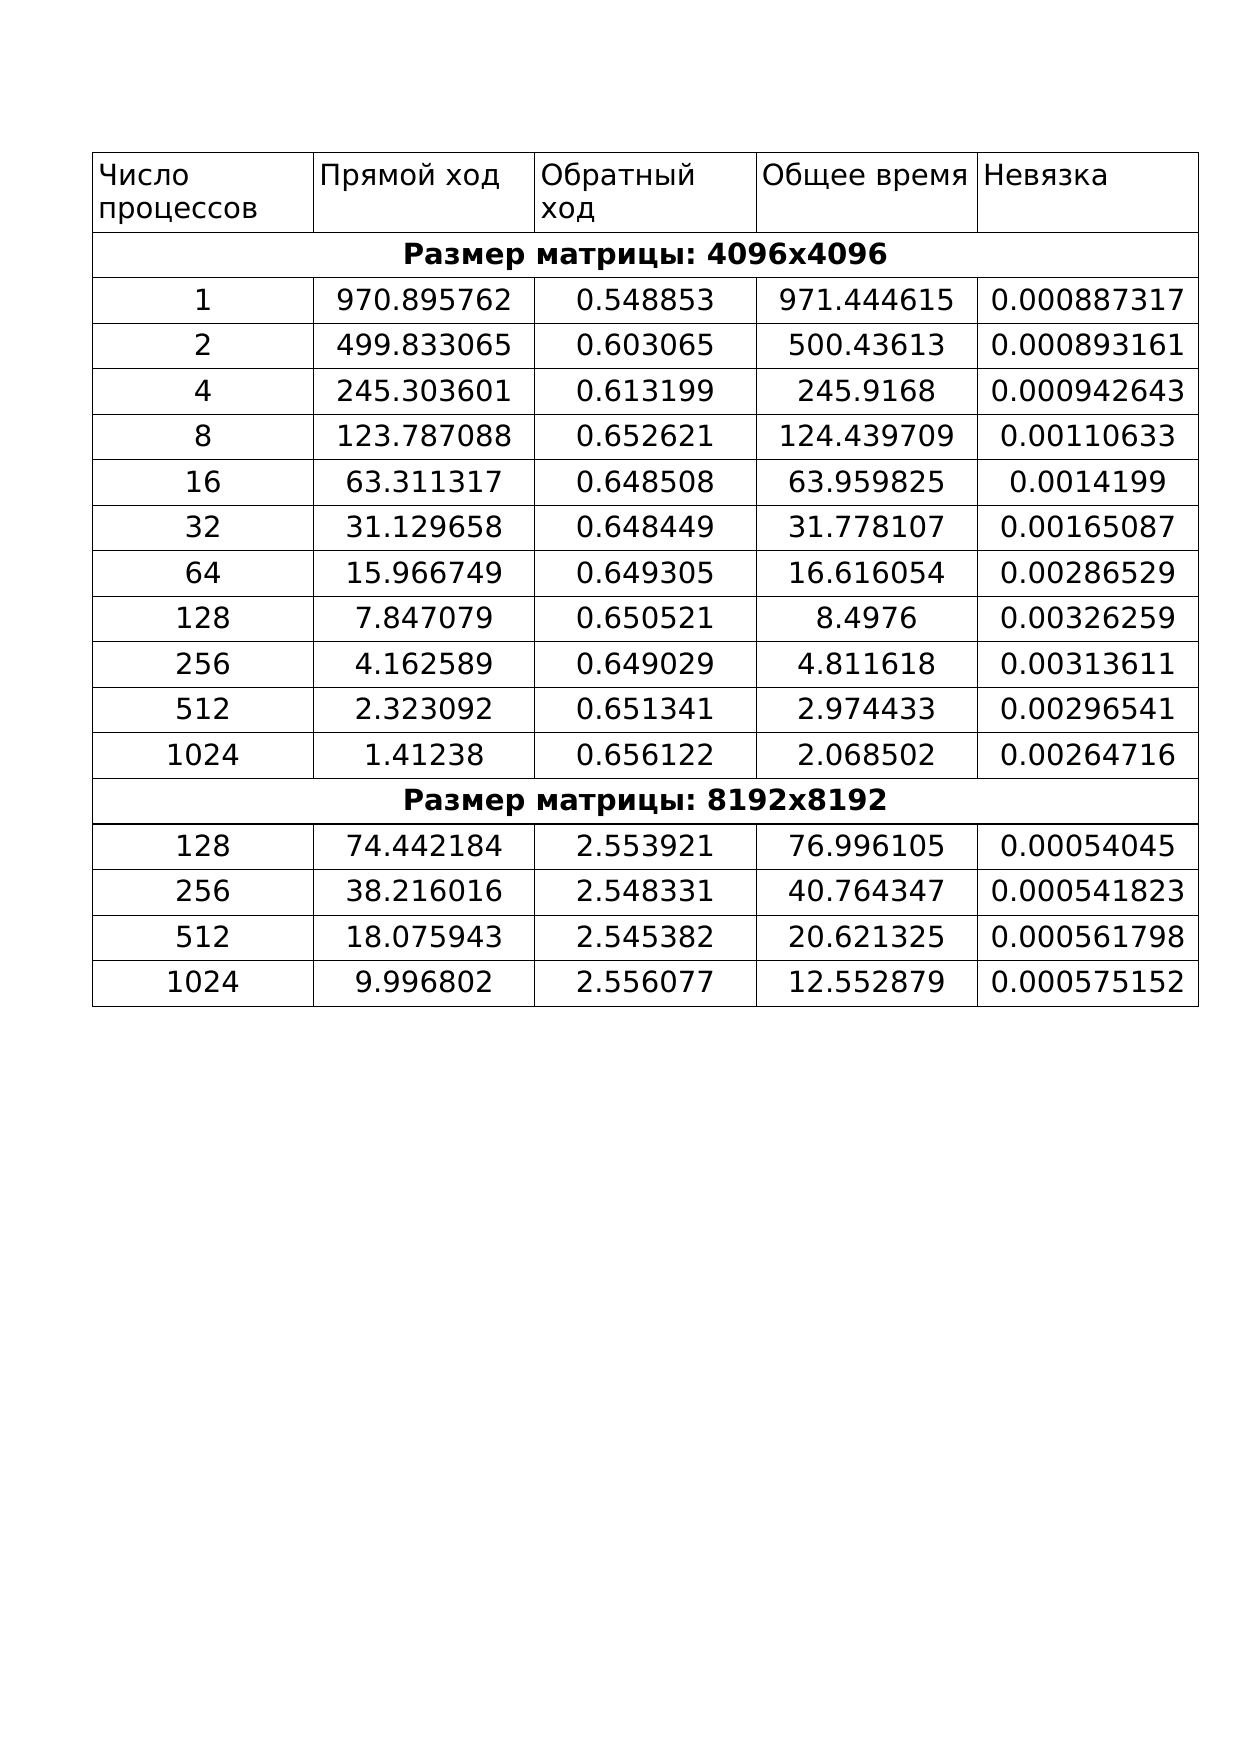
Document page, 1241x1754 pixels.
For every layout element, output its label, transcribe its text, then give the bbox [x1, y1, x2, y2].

table_cell 0.613199 [535, 369, 756, 414]
table_cell 512 [93, 916, 313, 960]
table_header Невязка [978, 153, 1198, 232]
table_header Прямой ход [314, 153, 534, 232]
table_cell 0.000575152 [978, 961, 1198, 1006]
table_cell 256 [93, 642, 313, 687]
table_header 76.996105 [757, 825, 977, 869]
table_cell 0.648508 [535, 460, 756, 505]
table_cell 0.651341 [535, 688, 756, 732]
table_cell 4.811618 [757, 642, 977, 687]
table_cell 0.548853 [535, 278, 756, 323]
table_cell 512 [93, 688, 313, 732]
table_cell Размер матрицы: 8192x8192 [93, 779, 1198, 823]
table_cell 63.311317 [314, 460, 534, 505]
table_cell 123.787088 [314, 415, 534, 459]
table_cell 16.616054 [757, 551, 977, 596]
table_cell 128 [93, 597, 313, 641]
table_cell 0.000942643 [978, 369, 1198, 414]
table_cell 0.650521 [535, 597, 756, 641]
table_cell 9.996802 [314, 961, 534, 1006]
table_cell 2 [93, 324, 313, 368]
table_cell 0.000887317 [978, 278, 1198, 323]
table_cell 2.556077 [535, 961, 756, 1006]
table_cell 38.216016 [314, 870, 534, 914]
table_cell 16 [93, 460, 313, 505]
table_cell 0.648449 [535, 506, 756, 550]
table_cell 1.41238 [314, 733, 534, 778]
table_cell 970.895762 [314, 278, 534, 323]
table_cell 15.966749 [314, 551, 534, 596]
table_cell 0.649029 [535, 642, 756, 687]
table_cell 0.000561798 [978, 916, 1198, 960]
table_cell 4.162589 [314, 642, 534, 687]
table_cell 2.068502 [757, 733, 977, 778]
table_cell 63.959825 [757, 460, 977, 505]
table_cell Размер матрицы: 4096x4096 [93, 233, 1198, 277]
table_cell 0.652621 [535, 415, 756, 459]
table_cell 20.621325 [757, 916, 977, 960]
table_cell 499.833065 [314, 324, 534, 368]
table_cell 2.545382 [535, 916, 756, 960]
table_cell 0.00165087 [978, 506, 1198, 550]
table_cell 124.439709 [757, 415, 977, 459]
table_cell 31.778107 [757, 506, 977, 550]
table_cell 8 [93, 415, 313, 459]
table_cell 8.4976 [757, 597, 977, 641]
table_cell 0.00313611 [978, 642, 1198, 687]
table_cell 0.00264716 [978, 733, 1198, 778]
table_header 74.442184 [314, 825, 534, 869]
table_cell 0.649305 [535, 551, 756, 596]
table_cell 0.656122 [535, 733, 756, 778]
table_cell 32 [93, 506, 313, 550]
table_cell 971.444615 [757, 278, 977, 323]
table_cell 0.00296541 [978, 688, 1198, 732]
table_cell 18.075943 [314, 916, 534, 960]
table_cell 500.43613 [757, 324, 977, 368]
table_cell 245.303601 [314, 369, 534, 414]
table_header 128 [93, 825, 313, 869]
table_header Общее время [757, 153, 977, 232]
table_cell 0.603065 [535, 324, 756, 368]
table_cell 2.974433 [757, 688, 977, 732]
table_cell 31.129658 [314, 506, 534, 550]
table_cell 245.9168 [757, 369, 977, 414]
table_cell 0.00110633 [978, 415, 1198, 459]
table_header 0.00054045 [978, 825, 1198, 869]
table_cell 0.000541823 [978, 870, 1198, 914]
table_cell 256 [93, 870, 313, 914]
table_cell 1 [93, 278, 313, 323]
table_cell 1024 [93, 961, 313, 1006]
table_cell 0.000893161 [978, 324, 1198, 368]
table_cell 12.552879 [757, 961, 977, 1006]
table_cell 0.00286529 [978, 551, 1198, 596]
table_cell 0.0014199 [978, 460, 1198, 505]
table_cell 2.323092 [314, 688, 534, 732]
table_header Обратный ход [535, 153, 756, 232]
table_header Число процессов [93, 153, 313, 232]
table_cell 1024 [93, 733, 313, 778]
table_header 2.553921 [535, 825, 756, 869]
table_cell 64 [93, 551, 313, 596]
table_cell 40.764347 [757, 870, 977, 914]
table_cell 7.847079 [314, 597, 534, 641]
table_cell 2.548331 [535, 870, 756, 914]
table_cell 4 [93, 369, 313, 414]
table_cell 0.00326259 [978, 597, 1198, 641]
